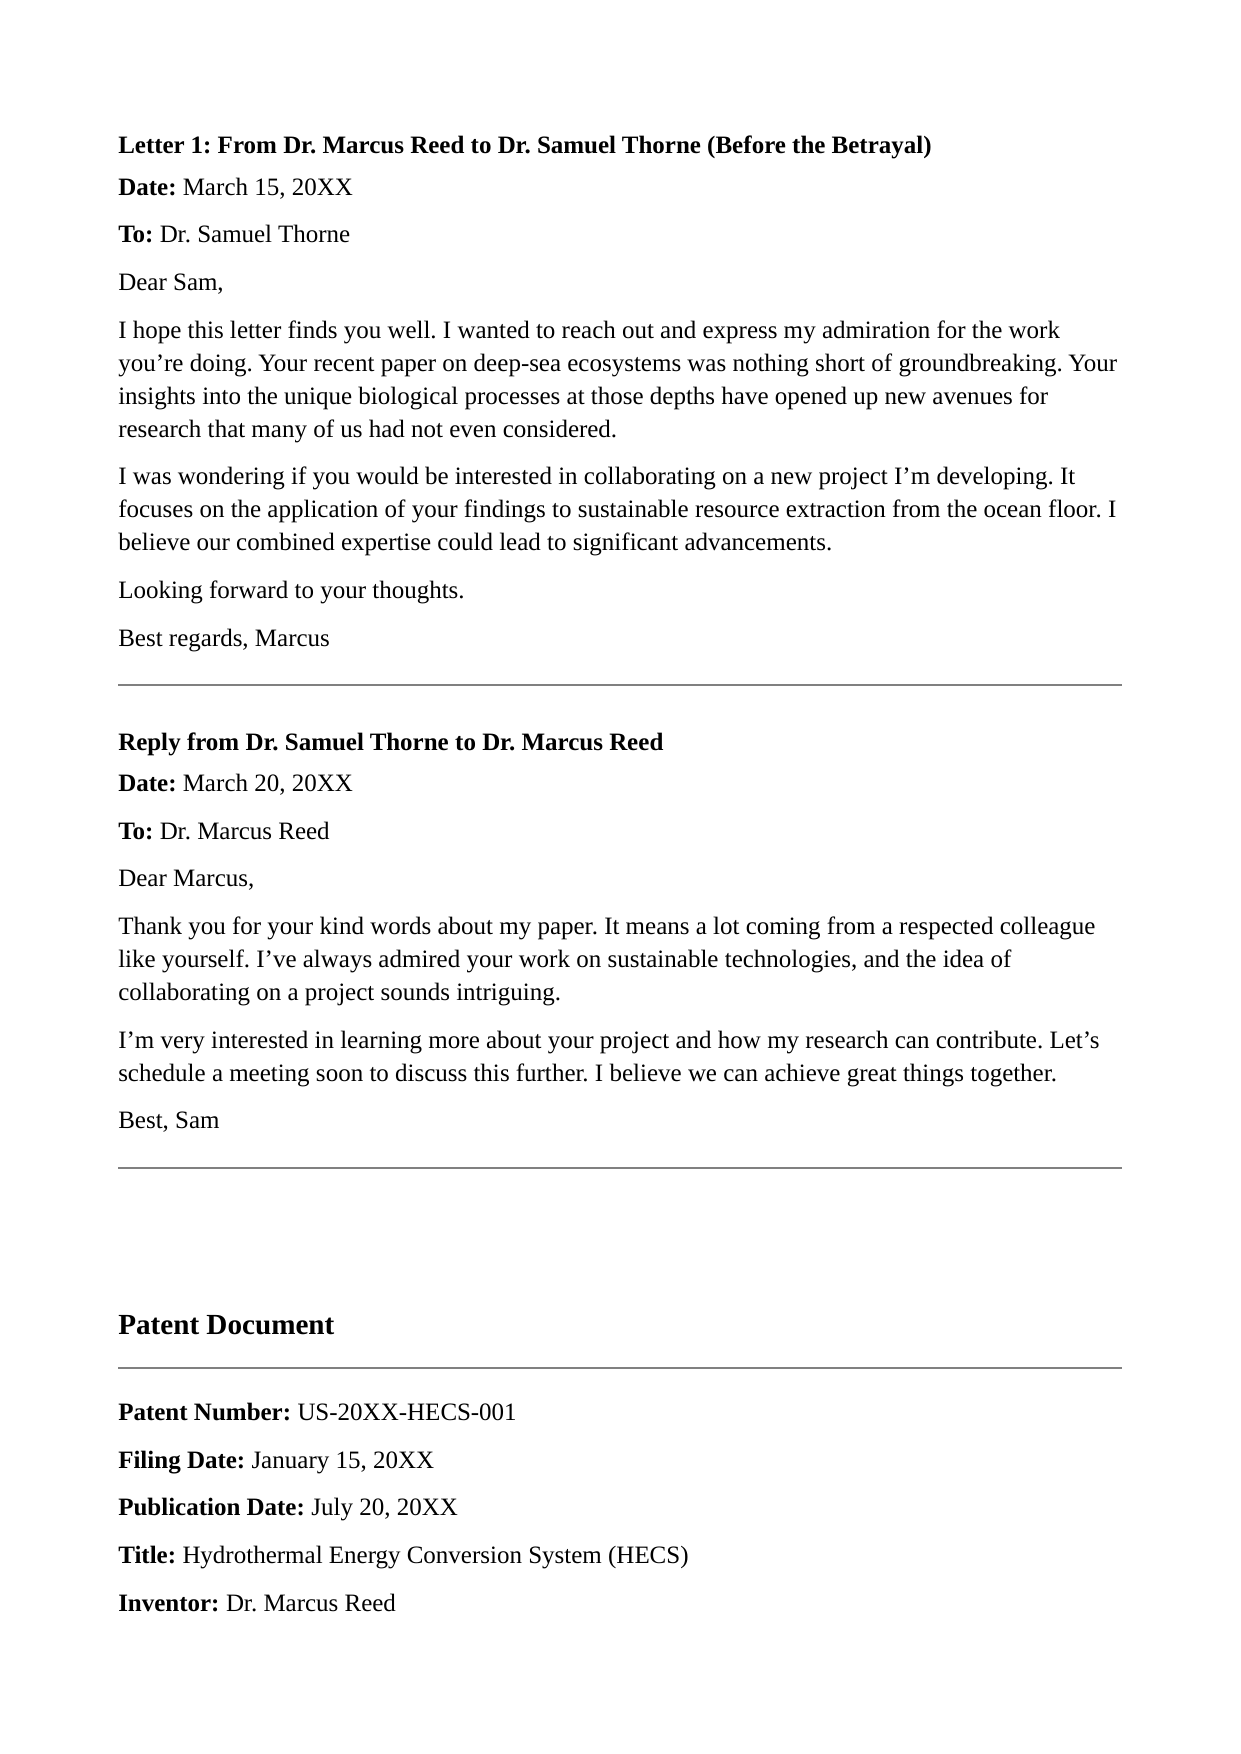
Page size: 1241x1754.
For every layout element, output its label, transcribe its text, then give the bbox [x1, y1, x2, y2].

text Dear Sam, [118, 267, 1122, 296]
text Dear Marcus, [118, 863, 1122, 892]
text Thank you for your kind words about my paper. It means a lot coming from a respected colleague like yourself. I’ve always admired your work on sustainable technologies, and the idea of collaborating on a project sounds intriguing. [118, 911, 1122, 1006]
text Looking forward to your thoughts. [118, 575, 1122, 604]
subtitle Letter 1: From Dr. Marcus Reed to Dr. Samuel Thorne (Before the Betrayal) [118, 131, 1122, 159]
text I’m very interested in learning more about your project and how my research can contribute. Let’s schedule a meeting soon to discuss this further. I believe we can achieve great things together. [118, 1025, 1122, 1086]
text To: Dr. Marcus Reed [118, 816, 1122, 844]
text I was wondering if you would be interested in collaborating on a new project I’m developing. It focuses on the application of your findings to sustainable resource extraction from the ocean floor. I believe our combined expertise could lead to significant advancements. [118, 461, 1122, 556]
text Publication Date: July 20, 20XX [118, 1492, 1122, 1521]
text Filing Date: January 15, 20XX [118, 1445, 1122, 1474]
text Best regards, Marcus [118, 623, 1122, 651]
text Best, Sam [118, 1105, 1122, 1134]
subtitle Patent Document [118, 1307, 1122, 1341]
text Patent Number: US-20XX-HECS-001 [118, 1397, 1122, 1426]
text Date: March 20, 20XX [118, 768, 1122, 797]
text Title: Hydrothermal Energy Conversion System (HECS) [118, 1540, 1122, 1569]
text Inventor: Dr. Marcus Reed [118, 1588, 1122, 1616]
text Date: March 15, 20XX [118, 172, 1122, 201]
text I hope this letter finds you well. I wanted to reach out and express my admiration for the work you’re doing. Your recent paper on deep-sea ecosystems was nothing short of groundbreaking. Your insights into the unique biological processes at those depths have opened up new avenues for research that many of us had not even considered. [118, 315, 1122, 442]
text To: Dr. Samuel Thorne [118, 219, 1122, 248]
subtitle Reply from Dr. Samuel Thorne to Dr. Marcus Reed [118, 727, 1122, 756]
